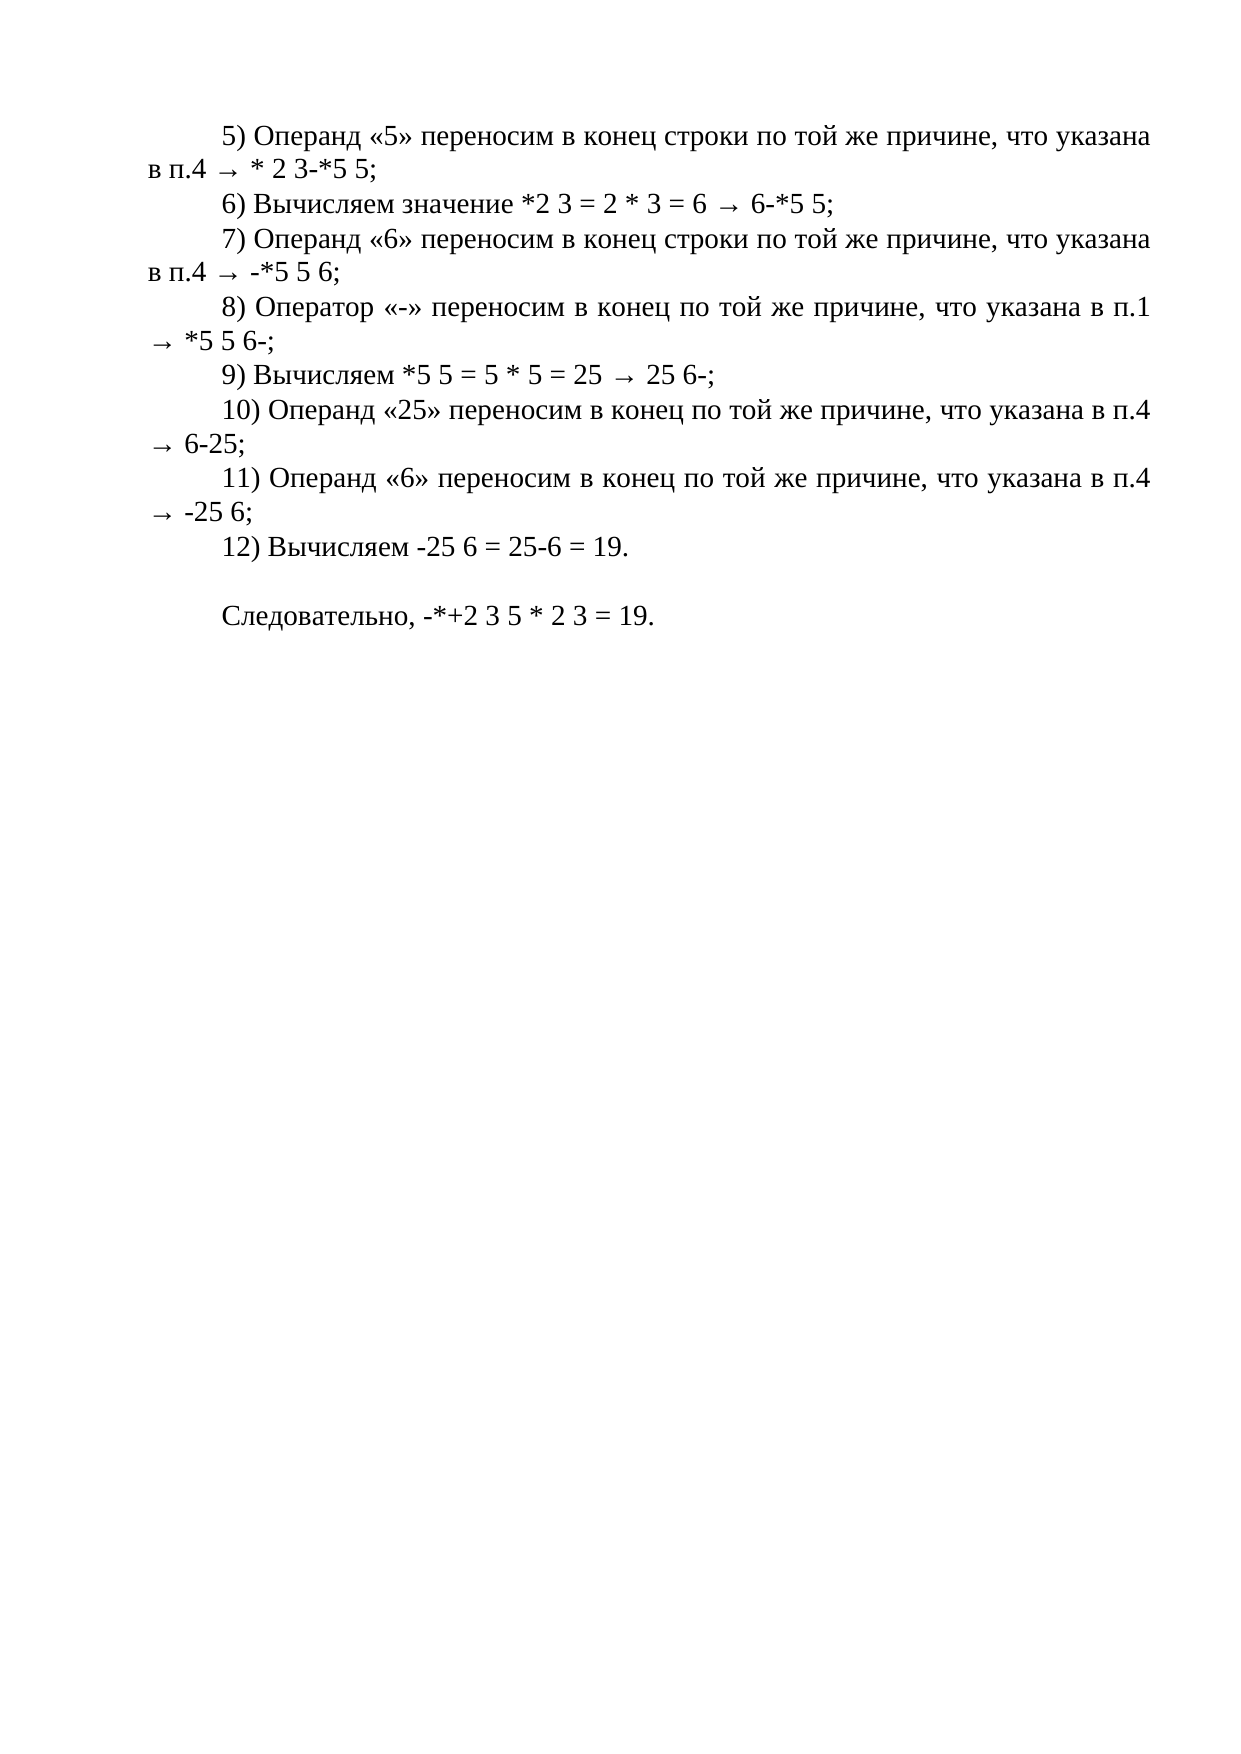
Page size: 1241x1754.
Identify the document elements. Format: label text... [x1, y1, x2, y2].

text 9) Вычисляем *5 5 = 5 * 5 = 25 → 25 6-; [148, 357, 1152, 391]
text 7) Операнд «6» переносим в конец строки по той же причине, что указана в п.4 → -*5 5 6; [148, 221, 1152, 288]
text 11) Операнд «6» переносим в конец по той же причине, что указана в п.4 → -25 6; [148, 460, 1152, 527]
text 5) Операнд «5» переносим в конец строки по той же причине, что указана в п.4 → * 2 3-*5 5; [148, 118, 1152, 185]
text Следовательно, -*+2 3 5 * 2 3 = 19. [148, 598, 1152, 632]
text 6) Вычисляем значение *2 3 = 2 * 3 = 6 → 6-*5 5; [148, 186, 1152, 220]
text 8) Оператор «-» переносим в конец по той же причине, что указана в п.1 → *5 5 6-; [148, 289, 1152, 356]
text 10) Операнд «25» переносим в конец по той же причине, что указана в п.4 → 6-25; [148, 392, 1152, 459]
text 12) Вычисляем -25 6 = 25-6 = 19. [148, 529, 1152, 562]
